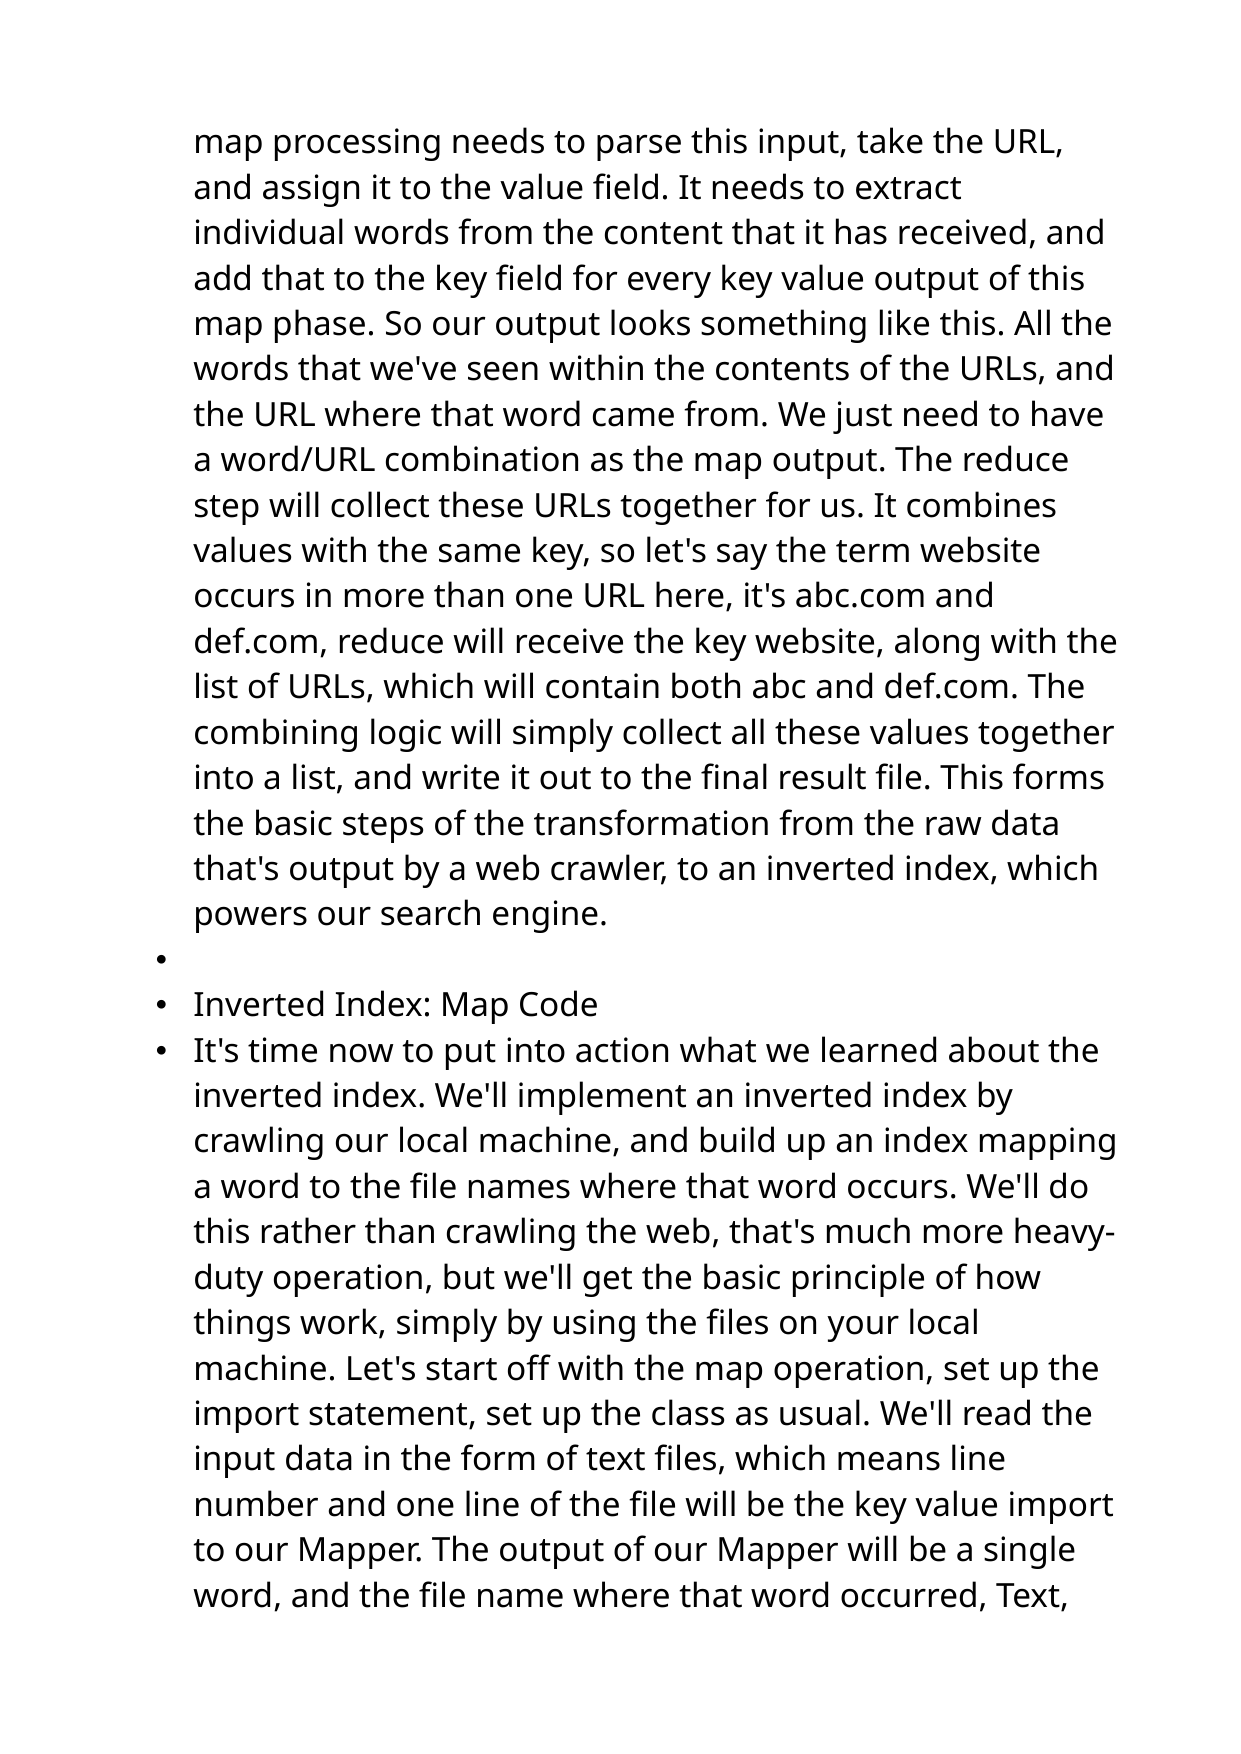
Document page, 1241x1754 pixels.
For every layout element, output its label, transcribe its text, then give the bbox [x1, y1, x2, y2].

list map processing needs to parse this input, take the URL, and assign it to the value field. It needs to extract individual words from the content that it has received, and add that to the key field for every key value output of this map phase. So our output looks something like this. All the words that we've seen within the contents of the URLs, and the URL where that word came from. We just need to have a word/URL combination as the map output. The reduce step will collect these URLs together for us. It combines values with the same key, so let's say the term website occurs in more than one URL here, it's abc.com and def.com, reduce will receive the key website, along with the list of URLs, which will contain both abc and def.com. The combining logic will simply collect all these values together into a list, and write it out to the final result file. This forms the basic steps of the transformation from the raw data that's output by a web crawler, to an inverted index, which powers our search engine. [156, 118, 1122, 936]
list It's time now to put into action what we learned about the inverted index. We'll implement an inverted index by crawling our local machine, and build up an index mapping a word to the file names where that word occurs. We'll do this rather than crawling the web, that's much more heavy-duty operation, but we'll get the basic principle of how things work, simply by using the files on your local machine. Let's start off with the map operation, set up the import statement, set up the class as usual. We'll read the input data in the form of text files, which means line number and one line of the file will be the key value import to our Mapper. The output of our Mapper will be a single word, and the file name where that word occurred, Text, [156, 1026, 1122, 1617]
list Inverted Index: Map Code [156, 981, 1122, 1026]
